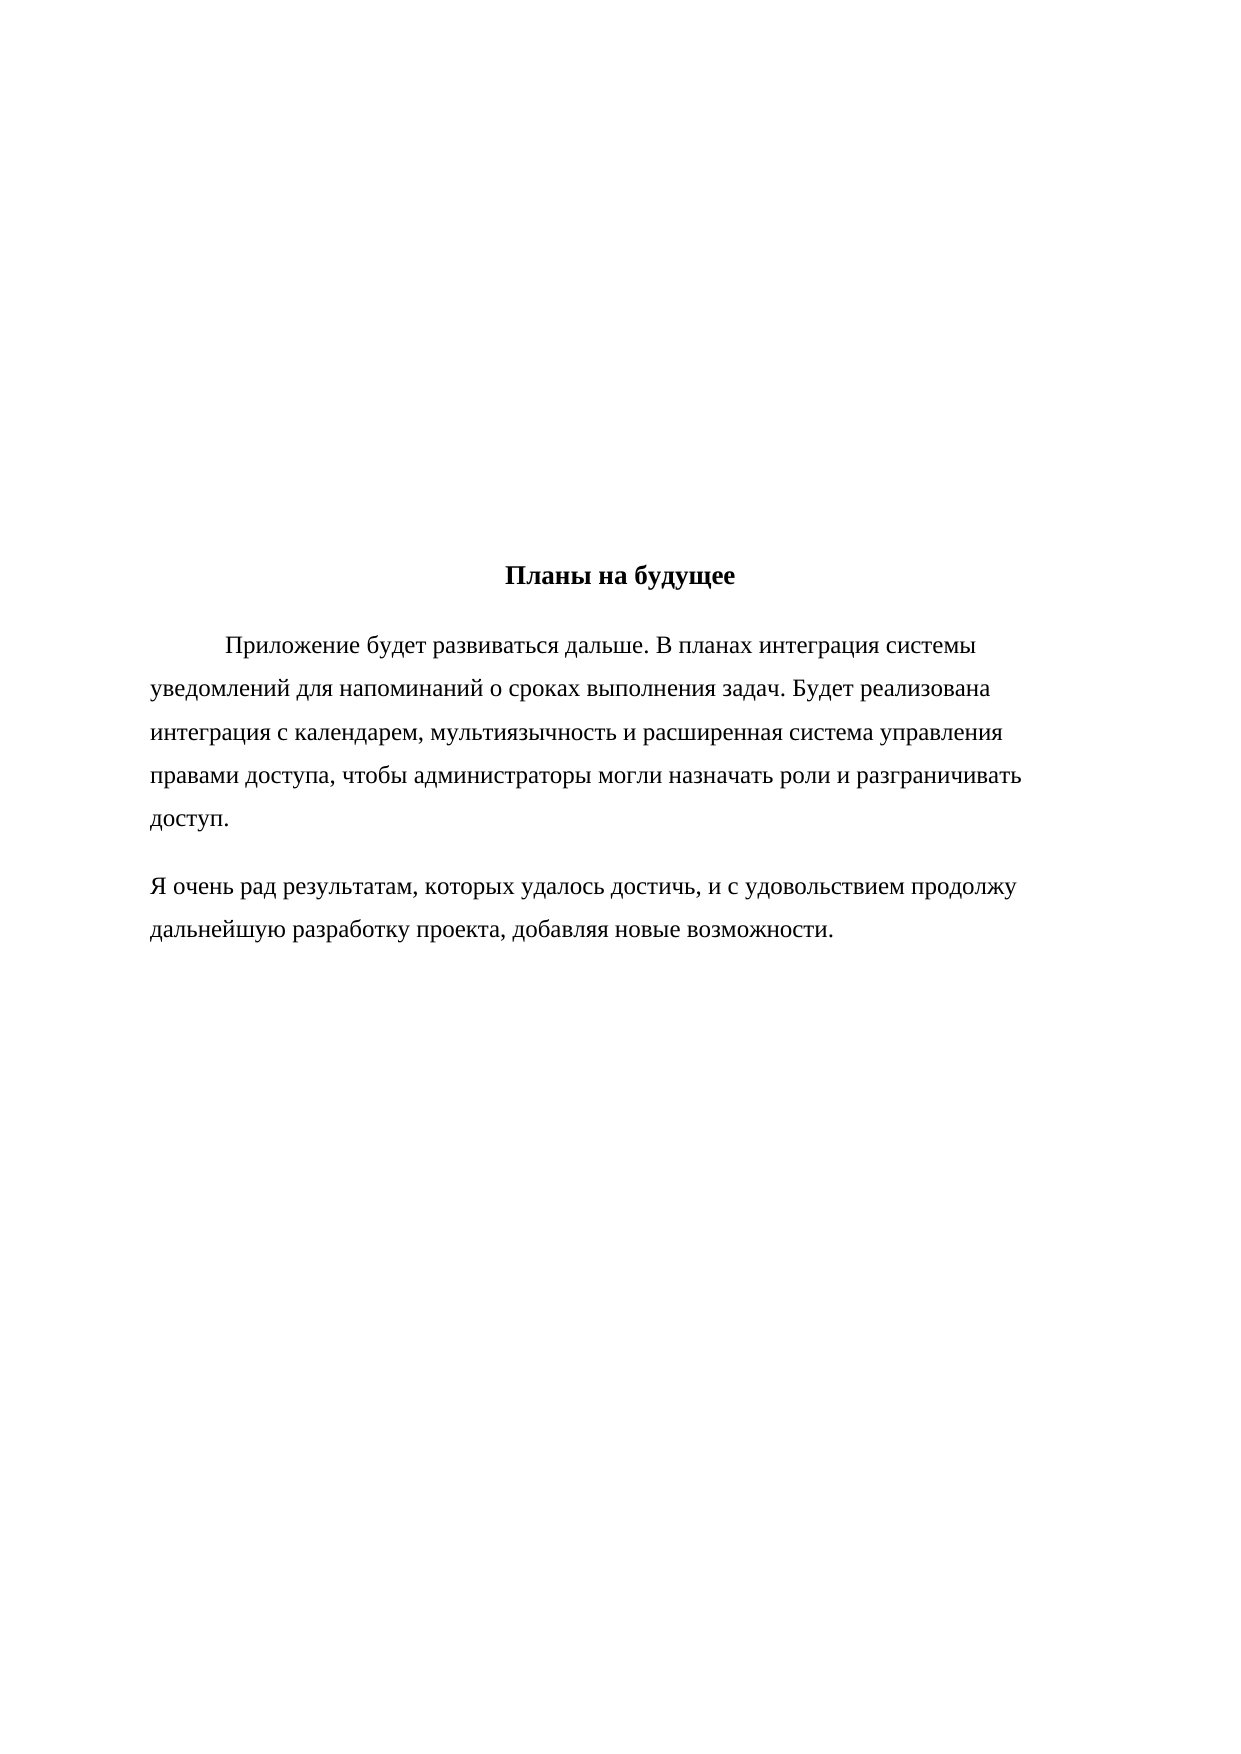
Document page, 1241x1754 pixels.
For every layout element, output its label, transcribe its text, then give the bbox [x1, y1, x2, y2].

subtitle Планы на будущее [150, 559, 1090, 590]
text Приложение будет развиваться дальше. В планах интеграция системы уведомлений для напоминаний о сроках выполнения задач. Будет реализована интеграция с календарем, мультиязычность и расширенная система управления правами доступа, чтобы администраторы могли назначать роли и разграничивать доступ. [150, 630, 1090, 832]
text Я очень рад результатам, которых удалось достичь, и с удовольствием продолжу дальнейшую разработку проекта, добавляя новые возможности. [150, 871, 1090, 943]
